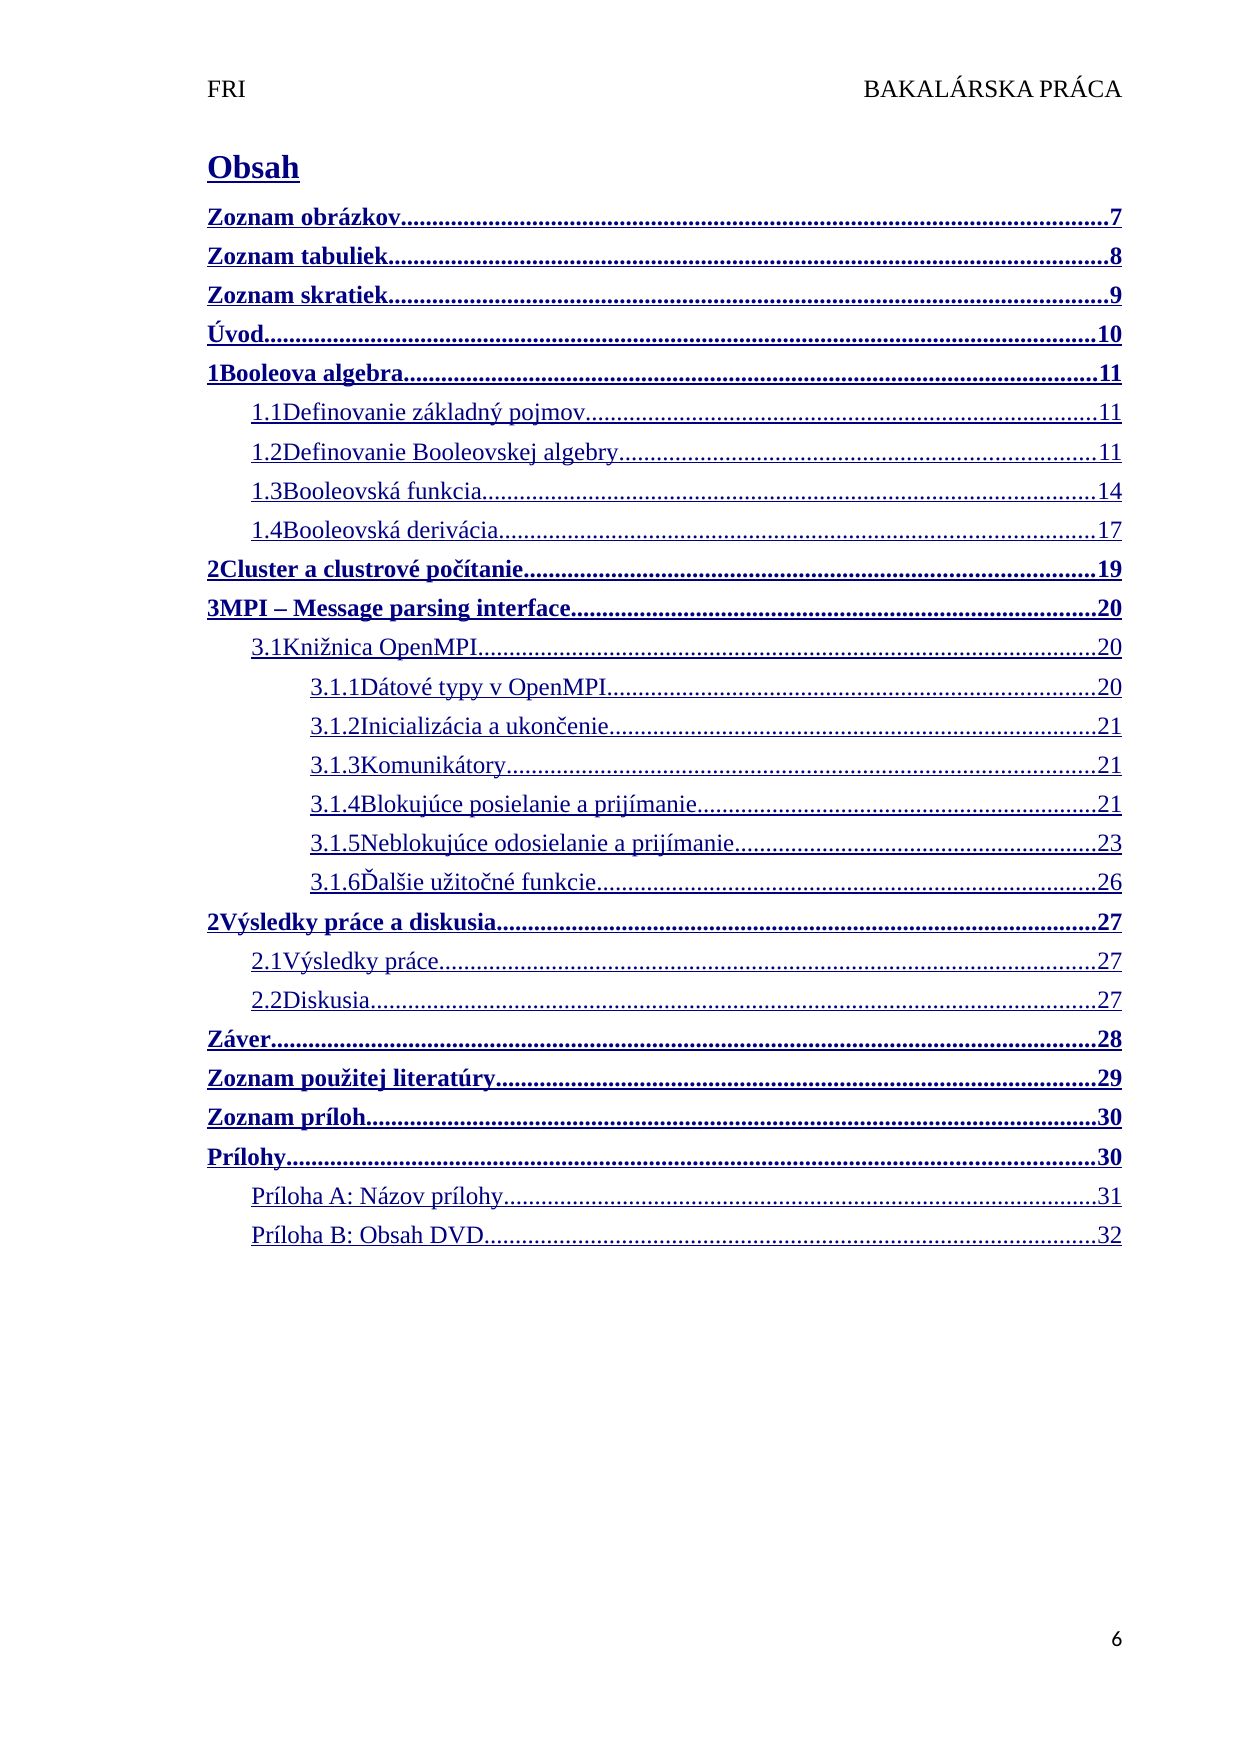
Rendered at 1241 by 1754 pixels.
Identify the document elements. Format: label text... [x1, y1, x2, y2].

text 1.4Booleovská derivácia 17 [251, 515, 1122, 540]
text 2Cluster a clustrové počítanie 19 [207, 554, 1122, 579]
text 1.2Definovanie Booleovskej algebry 11 [251, 437, 1122, 462]
text Príloha A: Názov prílohy 31 [251, 1181, 1122, 1206]
text 1.1Definovanie základný pojmov 11 [251, 397, 1122, 422]
text 3.1.5Neblokujúce odosielanie a prijímanie 23 [310, 828, 1122, 853]
text 3.1.3Komunikátory 21 [310, 750, 1122, 775]
text Zoznam obrázkov 7 [207, 202, 1122, 227]
text 3.1.4Blokujúce posielanie a prijímanie 21 [310, 789, 1122, 814]
text 3.1.1Dátové typy v OpenMPI 20 [310, 672, 1122, 697]
text 2.2Diskusia 27 [251, 985, 1122, 1010]
text Úvod 10 [207, 319, 1122, 344]
text Zoznam skratiek 9 [207, 280, 1122, 305]
text Prílohy 30 [207, 1142, 1122, 1167]
text 3.1.2Inicializácia a ukončenie 21 [310, 711, 1122, 736]
text 3.1.6Ďalšie užitočné funkcie 26 [310, 867, 1122, 892]
text Zoznam tabuliek 8 [207, 241, 1122, 266]
text 2.1Výsledky práce 27 [251, 946, 1122, 971]
text Záver 28 [207, 1024, 1122, 1049]
text 2Výsledky práce a diskusia 27 [207, 907, 1122, 932]
text 3.1Knižnica OpenMPI 20 [251, 632, 1122, 657]
text Príloha B: Obsah DVD 32 [251, 1220, 1122, 1245]
text Zoznam príloh 30 [207, 1102, 1122, 1127]
text 3MPI – Message parsing interface 20 [207, 593, 1122, 618]
text 1Booleova algebra 11 [207, 358, 1122, 383]
text 1.3Booleovská funkcia 14 [251, 476, 1122, 501]
subtitle Obsah [207, 148, 1122, 186]
text Zoznam použitej literatúry 29 [207, 1063, 1122, 1088]
